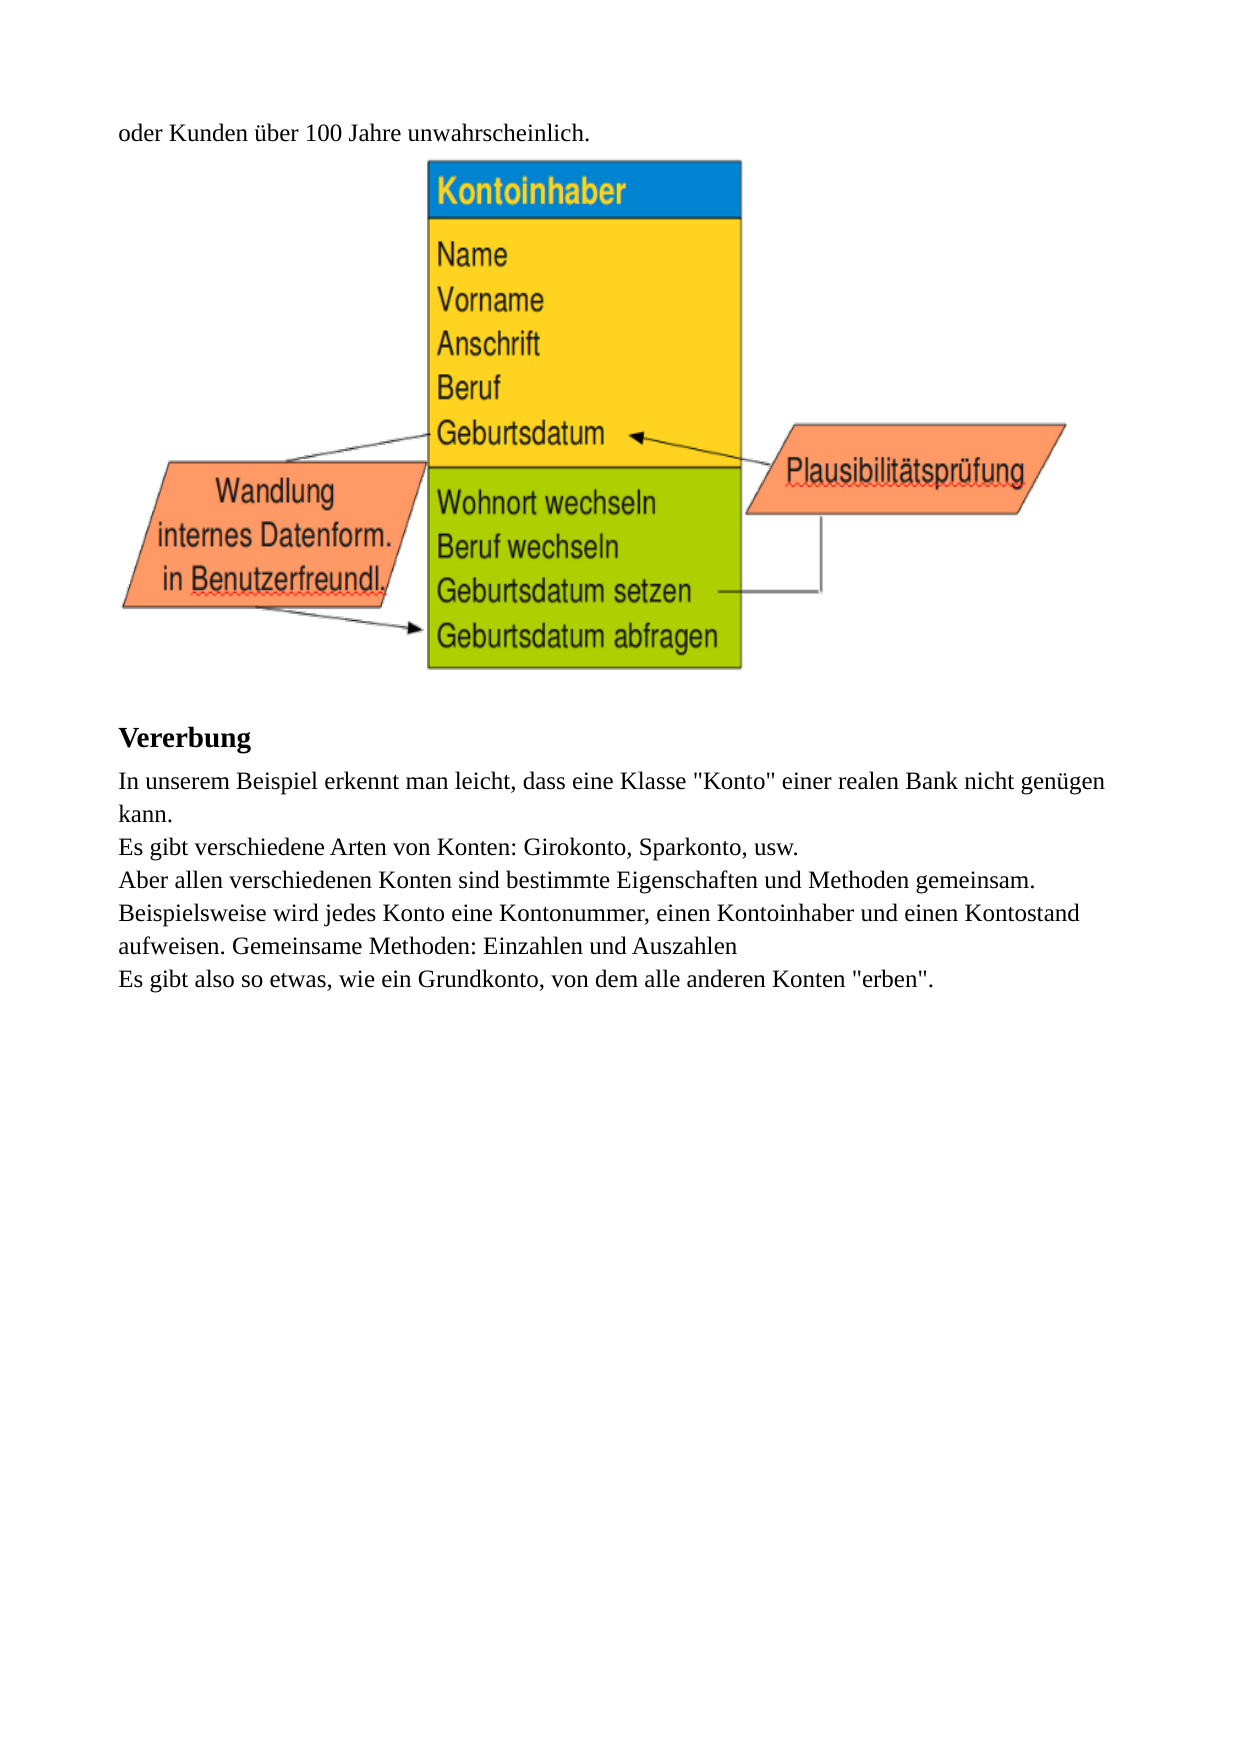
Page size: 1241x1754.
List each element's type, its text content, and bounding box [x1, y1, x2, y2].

text In unserem Beispiel erkennt man leicht, dass eine Klasse "Konto" einer realen Bank nicht genügen kann. Es gibt verschiedene Arten von Konten: Girokonto, Sparkonto, usw. Aber allen verschiedenen Konten sind bestimmte Eigenschaften und Methoden gemeinsam. Beispielsweise wird jedes Konto eine Kontonummer, einen Kontoinhaber und einen Kontostand aufweisen. Gemeinsame Methoden: Einzahlen und Auszahlen Es gibt also so etwas, wie ein Grundkonto, von dem alle anderen Konten "erben". [118, 766, 1122, 993]
text oder Kunden über 100 Jahre unwahrscheinlich. [118, 118, 1122, 686]
picture [118, 151, 1072, 681]
subtitle Vererbung [118, 720, 1122, 753]
